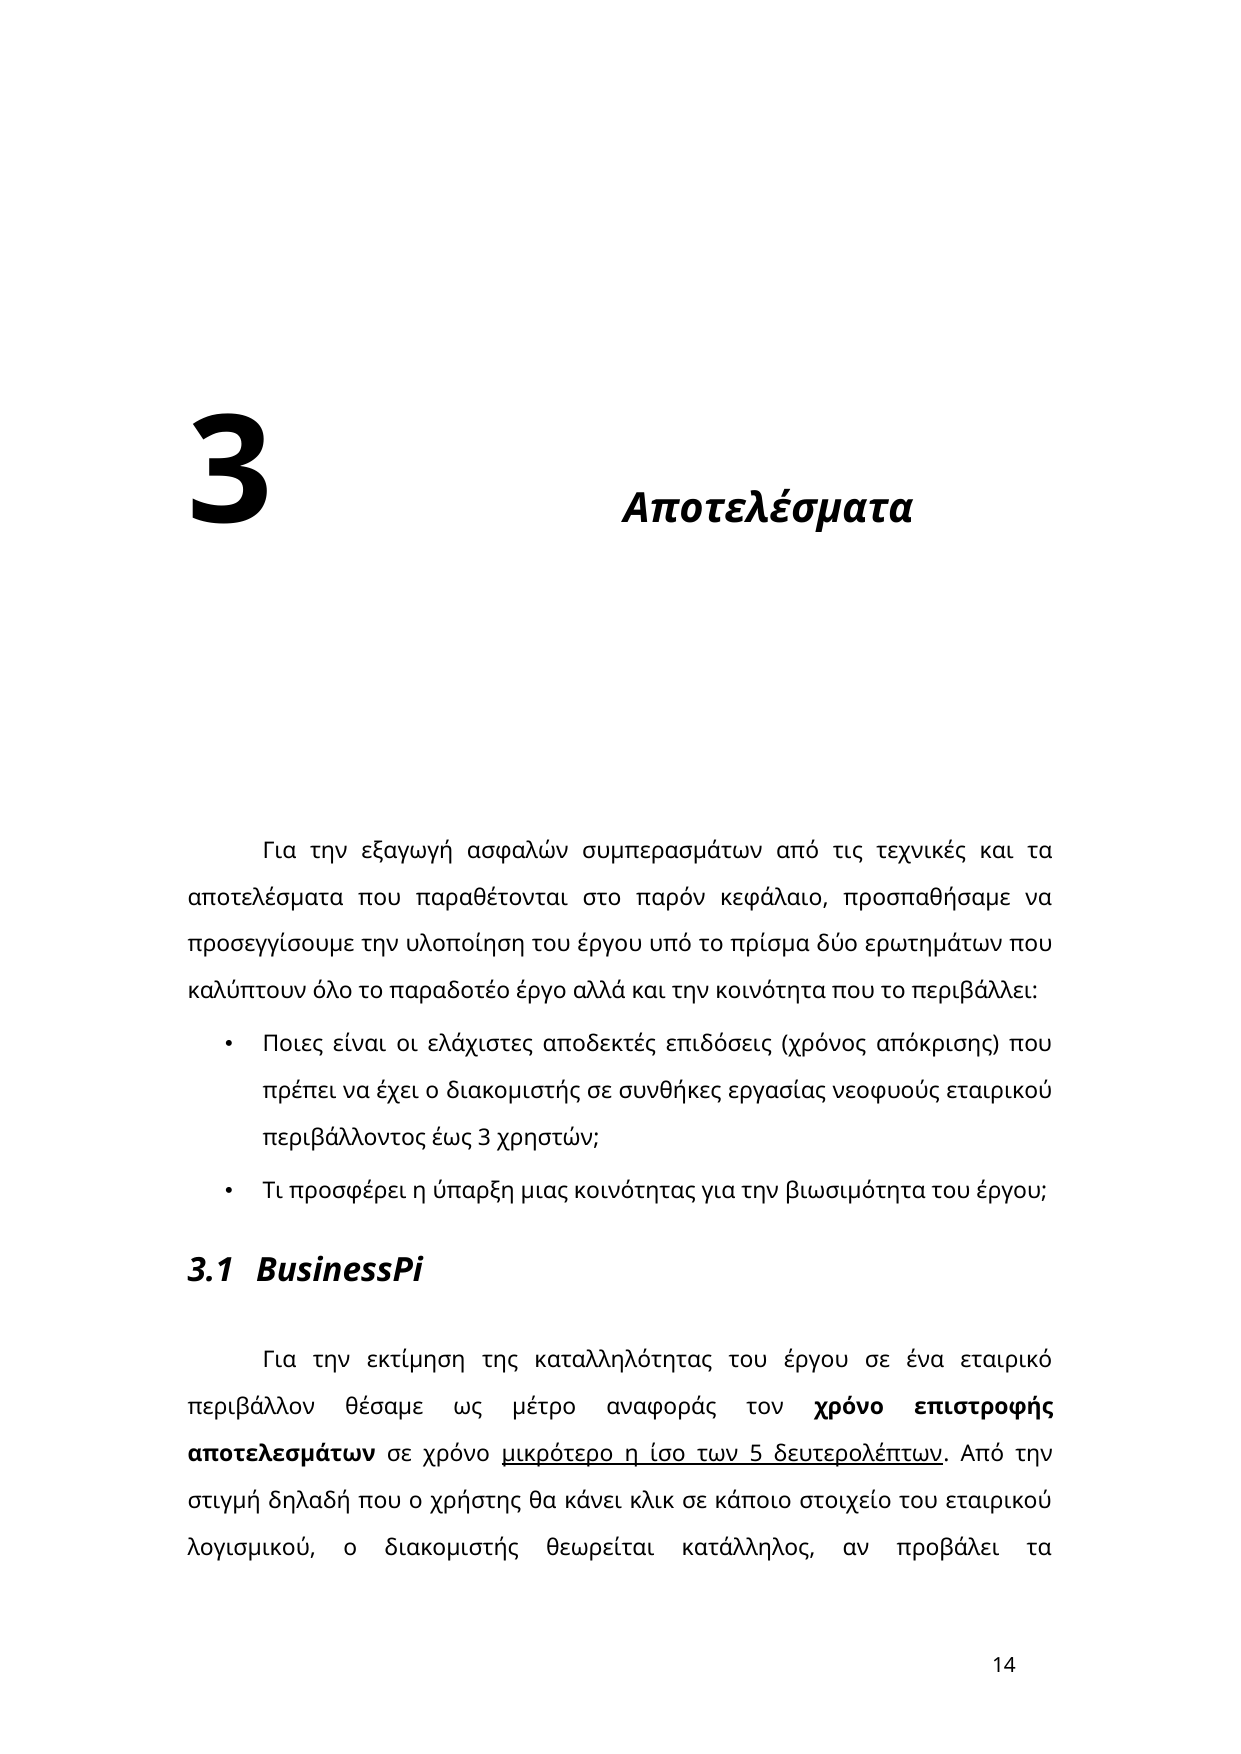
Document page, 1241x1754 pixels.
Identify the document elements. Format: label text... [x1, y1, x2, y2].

list Ποιες είναι οι ελάχιστες αποδεκτές επιδόσεις (χρόνος απόκρισης) που πρέπει να έχει ο διακομιστής σε συνθήκες εργασίας νεοφυούς εταιρικού περιβάλλοντος έως 3 χρηστών; [225, 1027, 1053, 1152]
subtitle BusinessPi [187, 1246, 1058, 1291]
subtitle Αποτελέσματα [187, 362, 1058, 567]
text Για την εξαγωγή ασφαλών συμπερασμάτων από τις τεχνικές και τα αποτελέσματα που παραθέτονται στο παρόν κεφάλαιο, προσπαθήσαμε να προσεγγίσουμε την υλοποίηση του έργου υπό το πρίσμα δύο ερωτημάτων που καλύπτουν όλο το παραδοτέο έργο αλλά και την κοινότητα που το περιβάλλει: [187, 833, 1053, 1005]
list Τι προσφέρει η ύπαρξη μιας κοινότητας για την βιωσιμότητα του έργου; [225, 1174, 1053, 1205]
text Για την εκτίμηση της καταλληλότητας του έργου σε ένα εταιρικό περιβάλλον θέσαμε ως μέτρο αναφοράς τον χρόνο επιστροφής αποτελεσμάτων σε χρόνο μικρότερο η ίσο των 5 δευτερολέπτων. Από την στιγμή δηλαδή που ο χρήστης θα κάνει κλικ σε κάποιο στοιχείο του εταιρικού λογισμικού, ο διακομιστής θεωρείται κατάλληλος, αν προβάλει τα [187, 1343, 1053, 1562]
